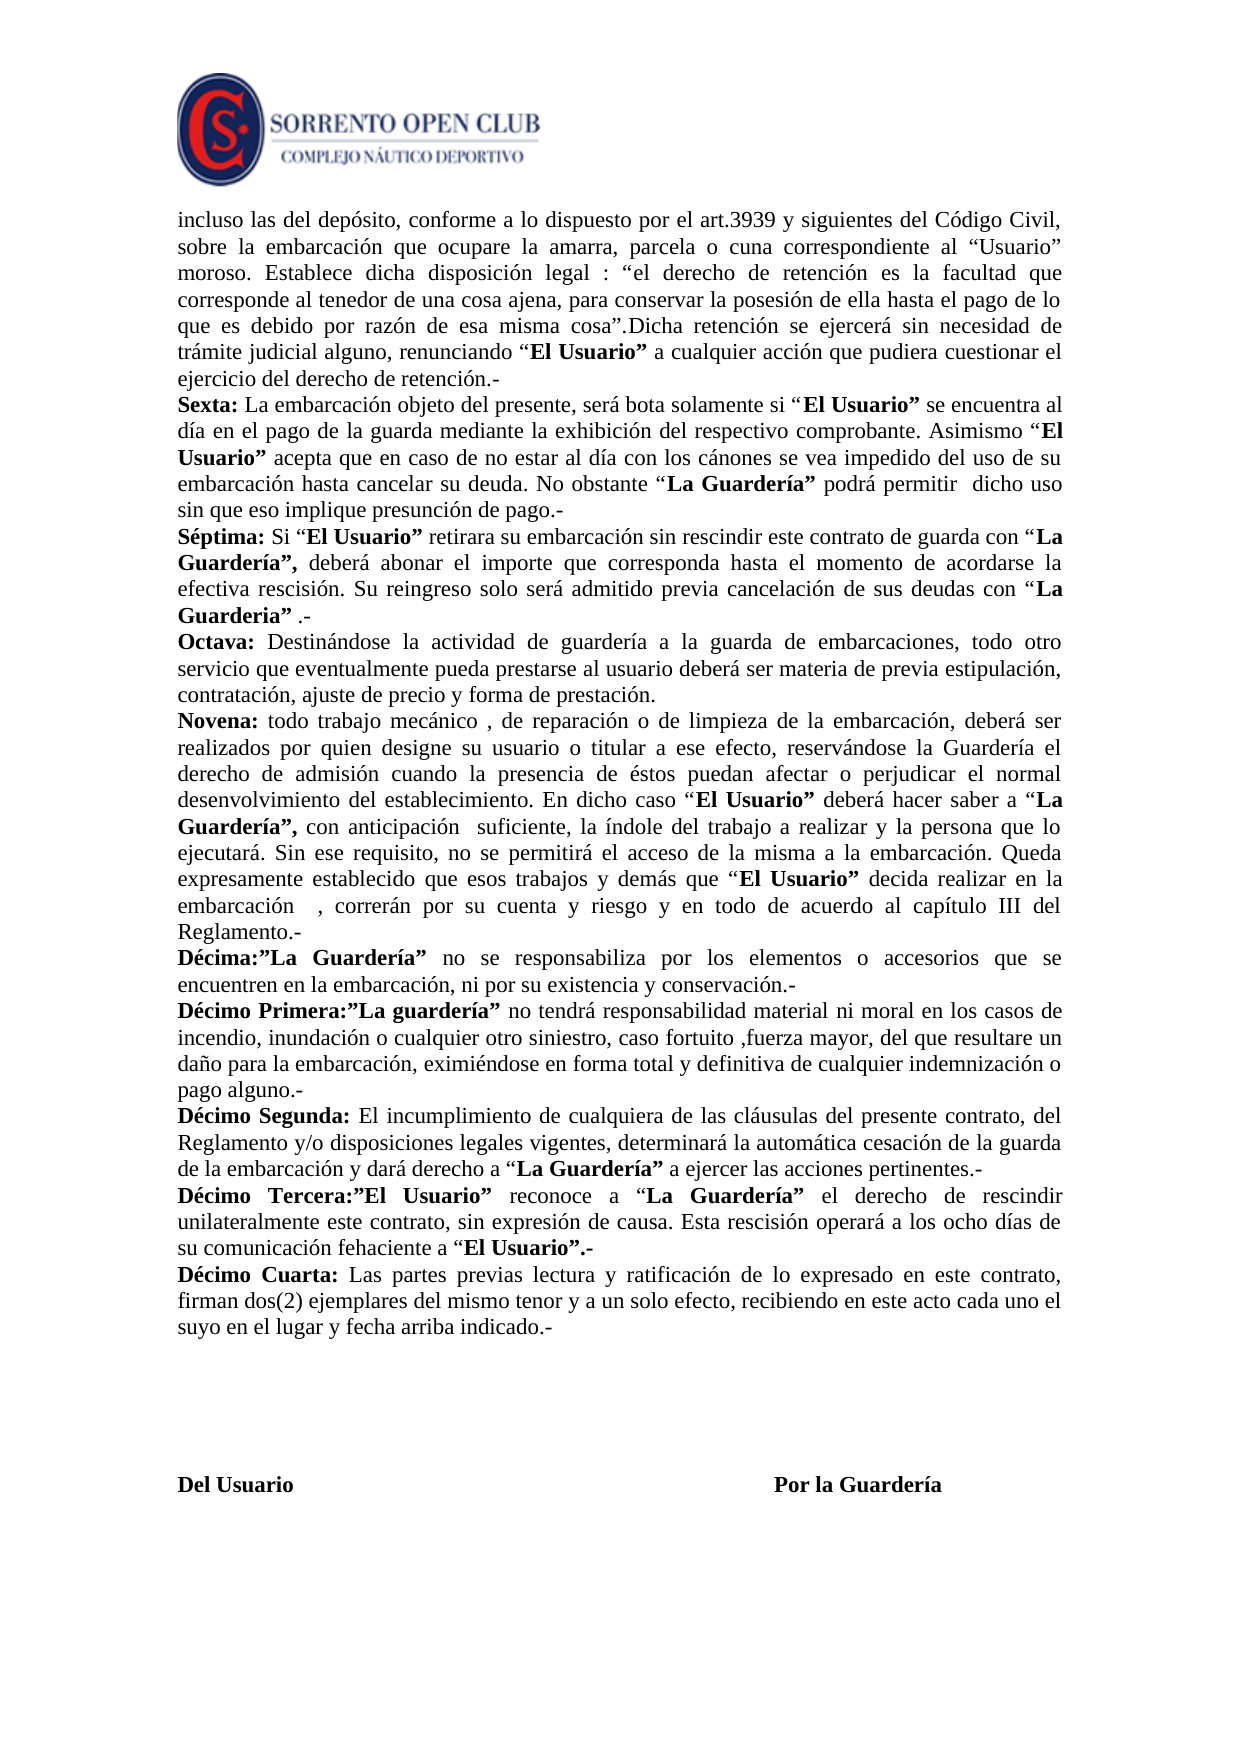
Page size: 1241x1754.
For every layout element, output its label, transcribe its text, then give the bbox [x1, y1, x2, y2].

text incluso las del depósito, conforme a lo dispuesto por el art.3939 y siguientes del Código Civil, sobre la embarcación que ocupare la amarra, parcela o cuna correspondiente al “Usuario” moroso. Establece dicha disposición legal : “el derecho de retención es la facultad que corresponde al tenedor de una cosa ajena, para conservar la posesión de ella hasta el pago de lo que es debido por razón de esa misma cosa”.Dicha retención se ejercerá sin necesidad de trámite judicial alguno, renunciando “El Usuario” a cualquier acción que pudiera cuestionar el ejercicio del derecho de retención.- [177, 207, 1063, 391]
text Sexta: La embarcación objeto del presente, será bota solamente si “El Usuario” se encuentra al día en el pago de la guarda mediante la exhibición del respectivo comprobante. Asimismo “El Usuario” acepta que en caso de no estar al día con los cánones se vea impedido del uso de su embarcación hasta cancelar su deuda. No obstante “La Guardería” podrá permitir dicho uso sin que eso implique presunción de pago.- [177, 391, 1063, 523]
text Del Usuario Por la Guardería [177, 1472, 1063, 1498]
text Décima:”La Guardería” no se responsabiliza por los elementos o accesorios que se encuentren en la embarcación, ni por su existencia y conservación.- [177, 944, 1063, 997]
text Décimo Primera:”La guardería” no tendrá responsabilidad material ni moral en los casos de incendio, inundación o cualquier otro siniestro, caso fortuito ,fuerza mayor, del que resultare un daño para la embarcación, eximiéndose en forma total y definitiva de cualquier indemnización o pago alguno.- [177, 997, 1063, 1103]
text Décimo Segunda: El incumplimiento de cualquiera de las cláusulas del presente contrato, del Reglamento y/o disposiciones legales vigentes, determinará la automática cesación de la guarda de la embarcación y dará derecho a “La Guardería” a ejercer las acciones pertinentes.- [177, 1103, 1063, 1182]
picture [177, 73, 567, 207]
text Novena: todo trabajo mecánico , de reparación o de limpieza de la embarcación, deberá ser realizados por quien designe su usuario o titular a ese efecto, reservándose la Guardería el derecho de admisión cuando la presencia de éstos puedan afectar o perjudicar el normal desenvolvimiento del establecimiento. En dicho caso “El Usuario” deberá hacer saber a “La Guardería”, con anticipación suficiente, la índole del trabajo a realizar y la persona que lo ejecutará. Sin ese requisito, no se permitirá el acceso de la misma a la embarcación. Queda expresamente establecido que esos trabajos y demás que “El Usuario” decida realizar en la embarcación , correrán por su cuenta y riesgo y en todo de acuerdo al capítulo III del Reglamento.- [177, 707, 1063, 944]
text Décimo Tercera:”El Usuario” reconoce a “La Guardería” el derecho de rescindir unilateralmente este contrato, sin expresión de causa. Esta rescisión operará a los ocho días de su comunicación fehaciente a “El Usuario”.- [177, 1182, 1063, 1261]
text Octava: Destinándose la actividad de guardería a la guarda de embarcaciones, todo otro servicio que eventualmente pueda prestarse al usuario deberá ser materia de previa estipulación, contratación, ajuste de precio y forma de prestación. [177, 628, 1063, 707]
text Séptima: Si “El Usuario” retirara su embarcación sin rescindir este contrato de guarda con “La Guardería”, deberá abonar el importe que corresponda hasta el momento de acordarse la efectiva rescisión. Su reingreso solo será admitido previa cancelación de sus deudas con “La Guarderia” .- [177, 523, 1063, 628]
text Décimo Cuarta: Las partes previas lectura y ratificación de lo expresado en este contrato, firman dos(2) ejemplares del mismo tenor y a un solo efecto, recibiendo en este acto cada uno el suyo en el lugar y fecha arriba indicado.- [177, 1261, 1063, 1340]
